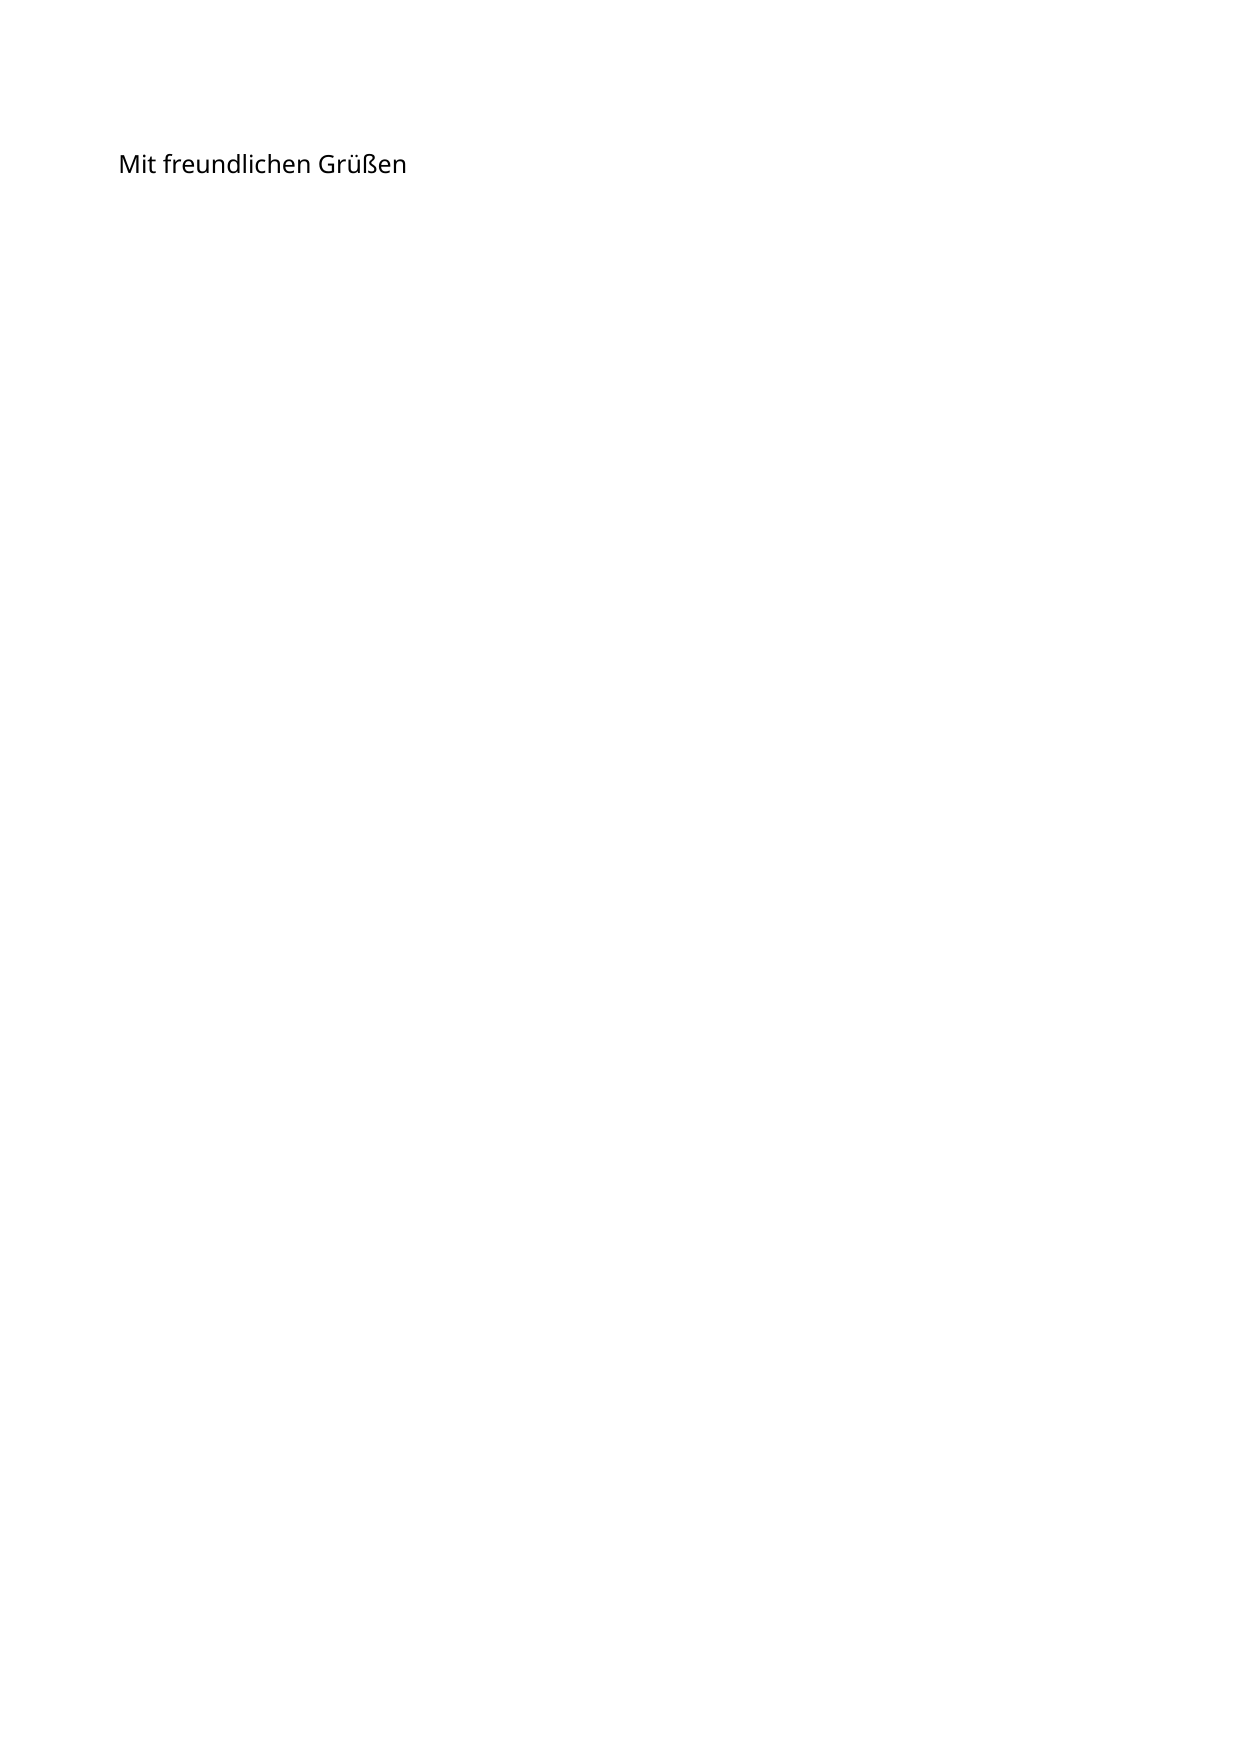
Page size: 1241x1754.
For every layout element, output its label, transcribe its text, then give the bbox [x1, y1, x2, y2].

text Mit freundlichen Grüßen [118, 118, 1122, 181]
